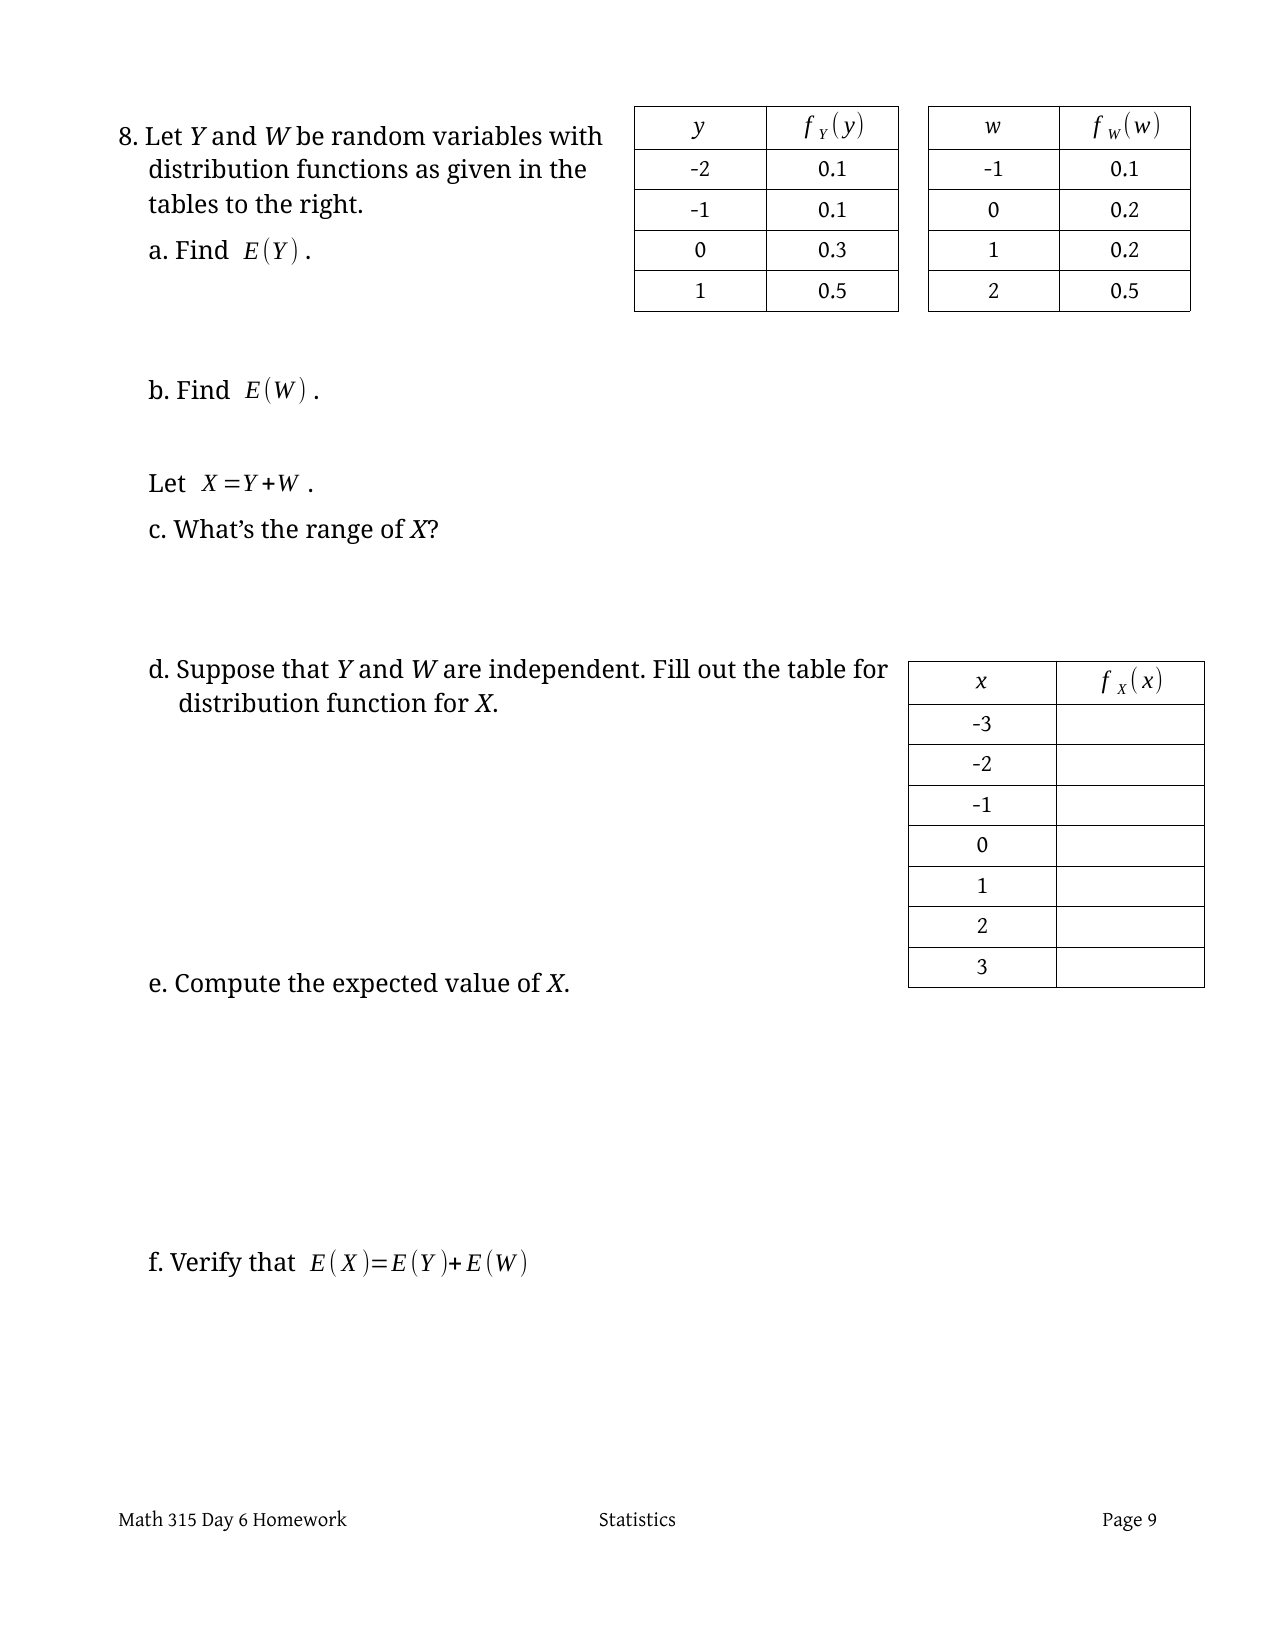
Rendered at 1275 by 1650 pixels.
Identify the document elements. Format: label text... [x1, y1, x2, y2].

table_cell -1 [635, 190, 766, 230]
text [928, 312, 1190, 351]
table_cell 0.3 [767, 231, 898, 270]
table_cell [1057, 705, 1204, 744]
text [899, 233, 928, 267]
table_cell 3 [909, 948, 1056, 987]
table_cell 0.1 [1060, 150, 1190, 189]
table_header w [929, 107, 1059, 149]
table_cell 0.1 [767, 150, 898, 189]
table_header [767, 107, 898, 149]
table_cell [1057, 745, 1204, 785]
table_cell -2 [635, 150, 766, 189]
table_cell -1 [929, 150, 1059, 189]
text [899, 118, 928, 220]
table_header x [909, 662, 1056, 704]
table_cell 1 [635, 271, 766, 311]
text [634, 312, 898, 340]
table_header [1060, 107, 1190, 149]
text c. What’s the range of X? [148, 512, 1157, 546]
table_cell 1 [929, 231, 1059, 270]
table_cell -2 [909, 745, 1056, 785]
table_cell 0.2 [1060, 190, 1190, 230]
table_cell [1057, 867, 1204, 906]
table_cell 0 [635, 231, 766, 270]
table_cell 0 [909, 826, 1056, 866]
table_cell -1 [909, 786, 1056, 825]
table_cell 0.5 [1060, 271, 1190, 311]
table_cell [1057, 786, 1204, 825]
table_cell 0.2 [1060, 231, 1190, 270]
text 8. Let Y and W be random variables with distribution functions as given in the tables to the right. [118, 118, 634, 220]
table_cell -3 [909, 705, 1056, 744]
text b. Find . [148, 372, 1157, 407]
table_cell 0.5 [767, 271, 898, 311]
text d. Suppose that Y and W are independent. Fill out the table for distribution function for X. [148, 652, 1157, 720]
text Let . [148, 466, 1157, 500]
table_cell [1057, 948, 1204, 987]
table_cell 2 [909, 907, 1056, 947]
table_header [1057, 662, 1204, 704]
text a. Find . [148, 233, 634, 267]
text f. Verify that [148, 1245, 1157, 1279]
table_header y [635, 107, 766, 149]
table_cell 0.1 [767, 190, 898, 230]
table_cell 0 [929, 190, 1059, 230]
table_cell [1057, 826, 1204, 866]
table_cell 2 [929, 271, 1059, 311]
table_cell [1057, 907, 1204, 947]
table_cell 1 [909, 867, 1056, 906]
text d. Suppose that Y and W are independent. Fill out the table for distribution function for X. [908, 988, 1204, 1016]
text e. Compute the expected value of X. [148, 965, 908, 999]
